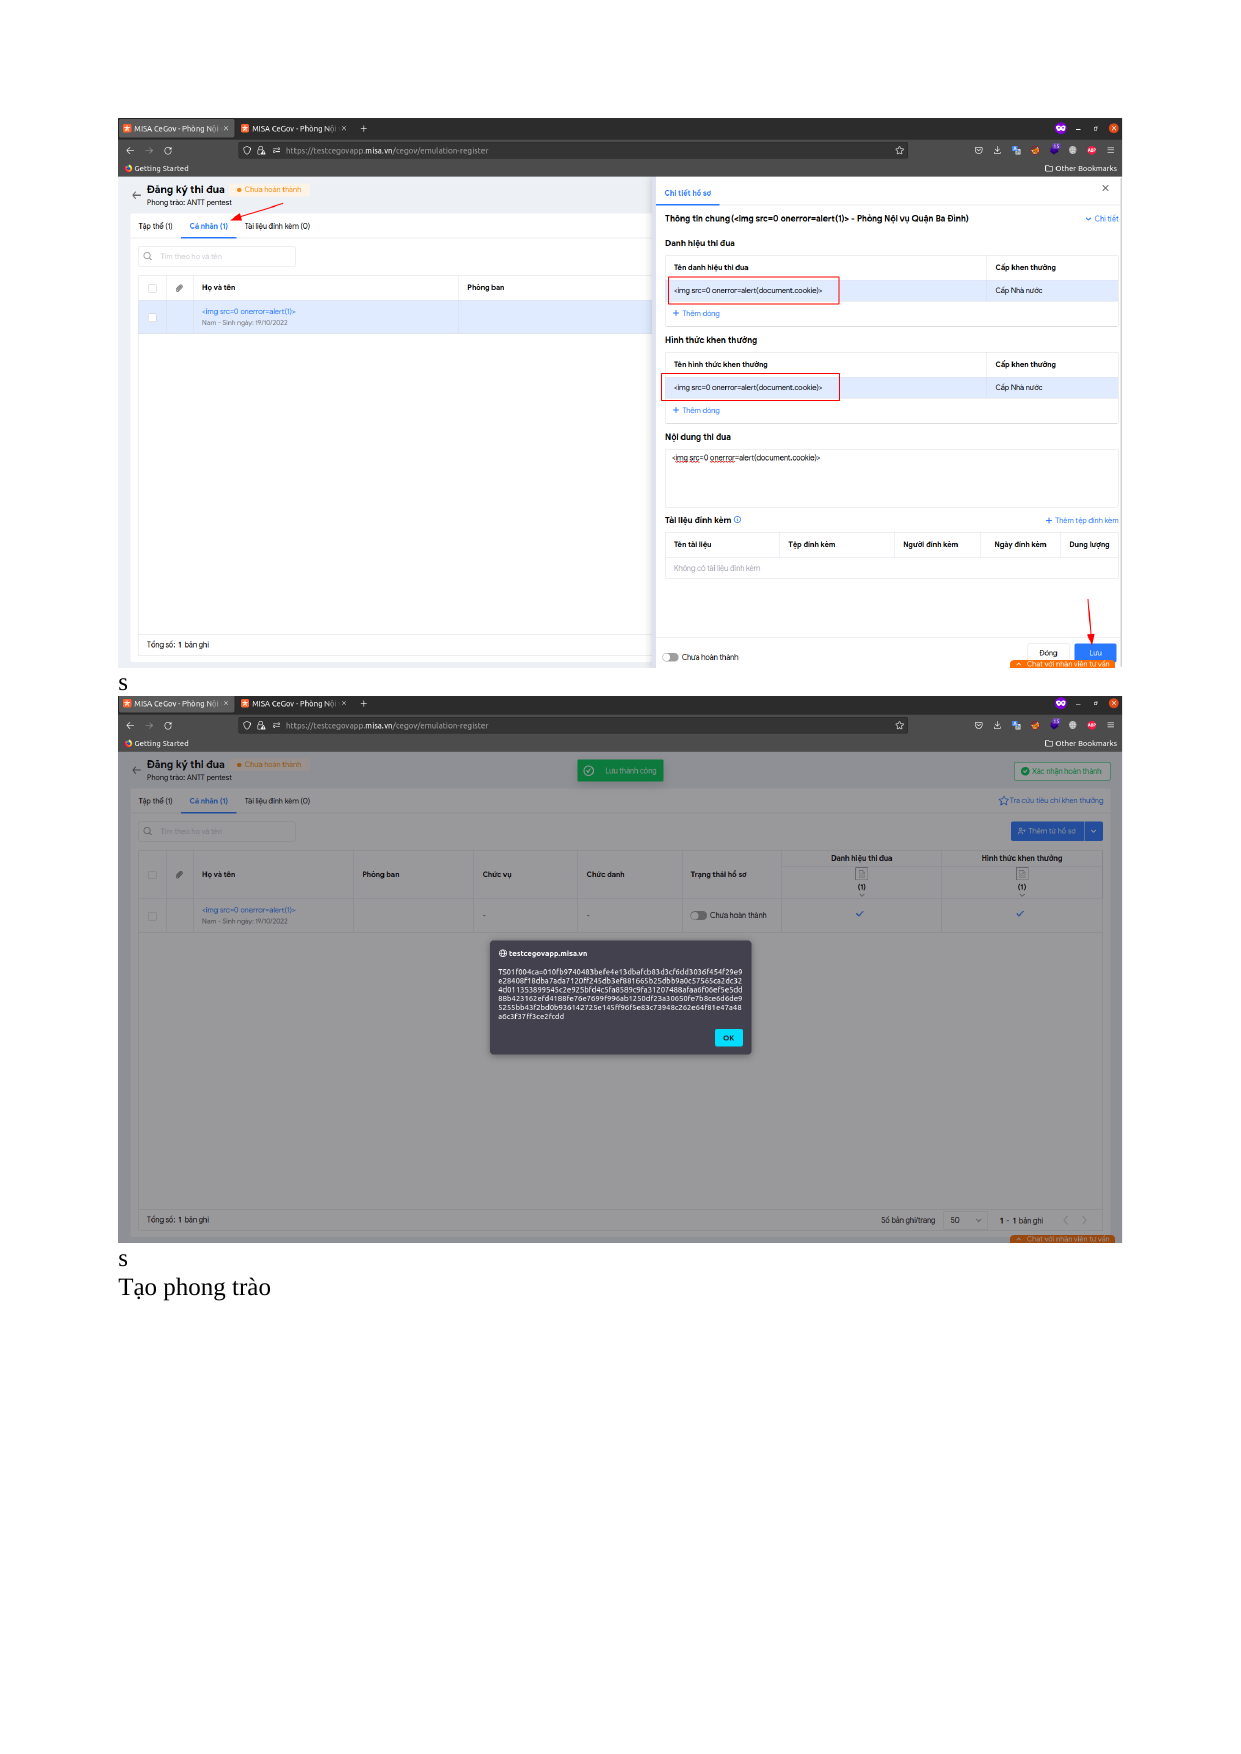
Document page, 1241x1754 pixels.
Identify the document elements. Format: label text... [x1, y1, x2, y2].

text Tạo phong trào [118, 1272, 1122, 1300]
picture [118, 696, 1123, 1243]
text s [118, 668, 1122, 696]
picture [118, 118, 1123, 668]
text s [118, 1243, 1122, 1272]
